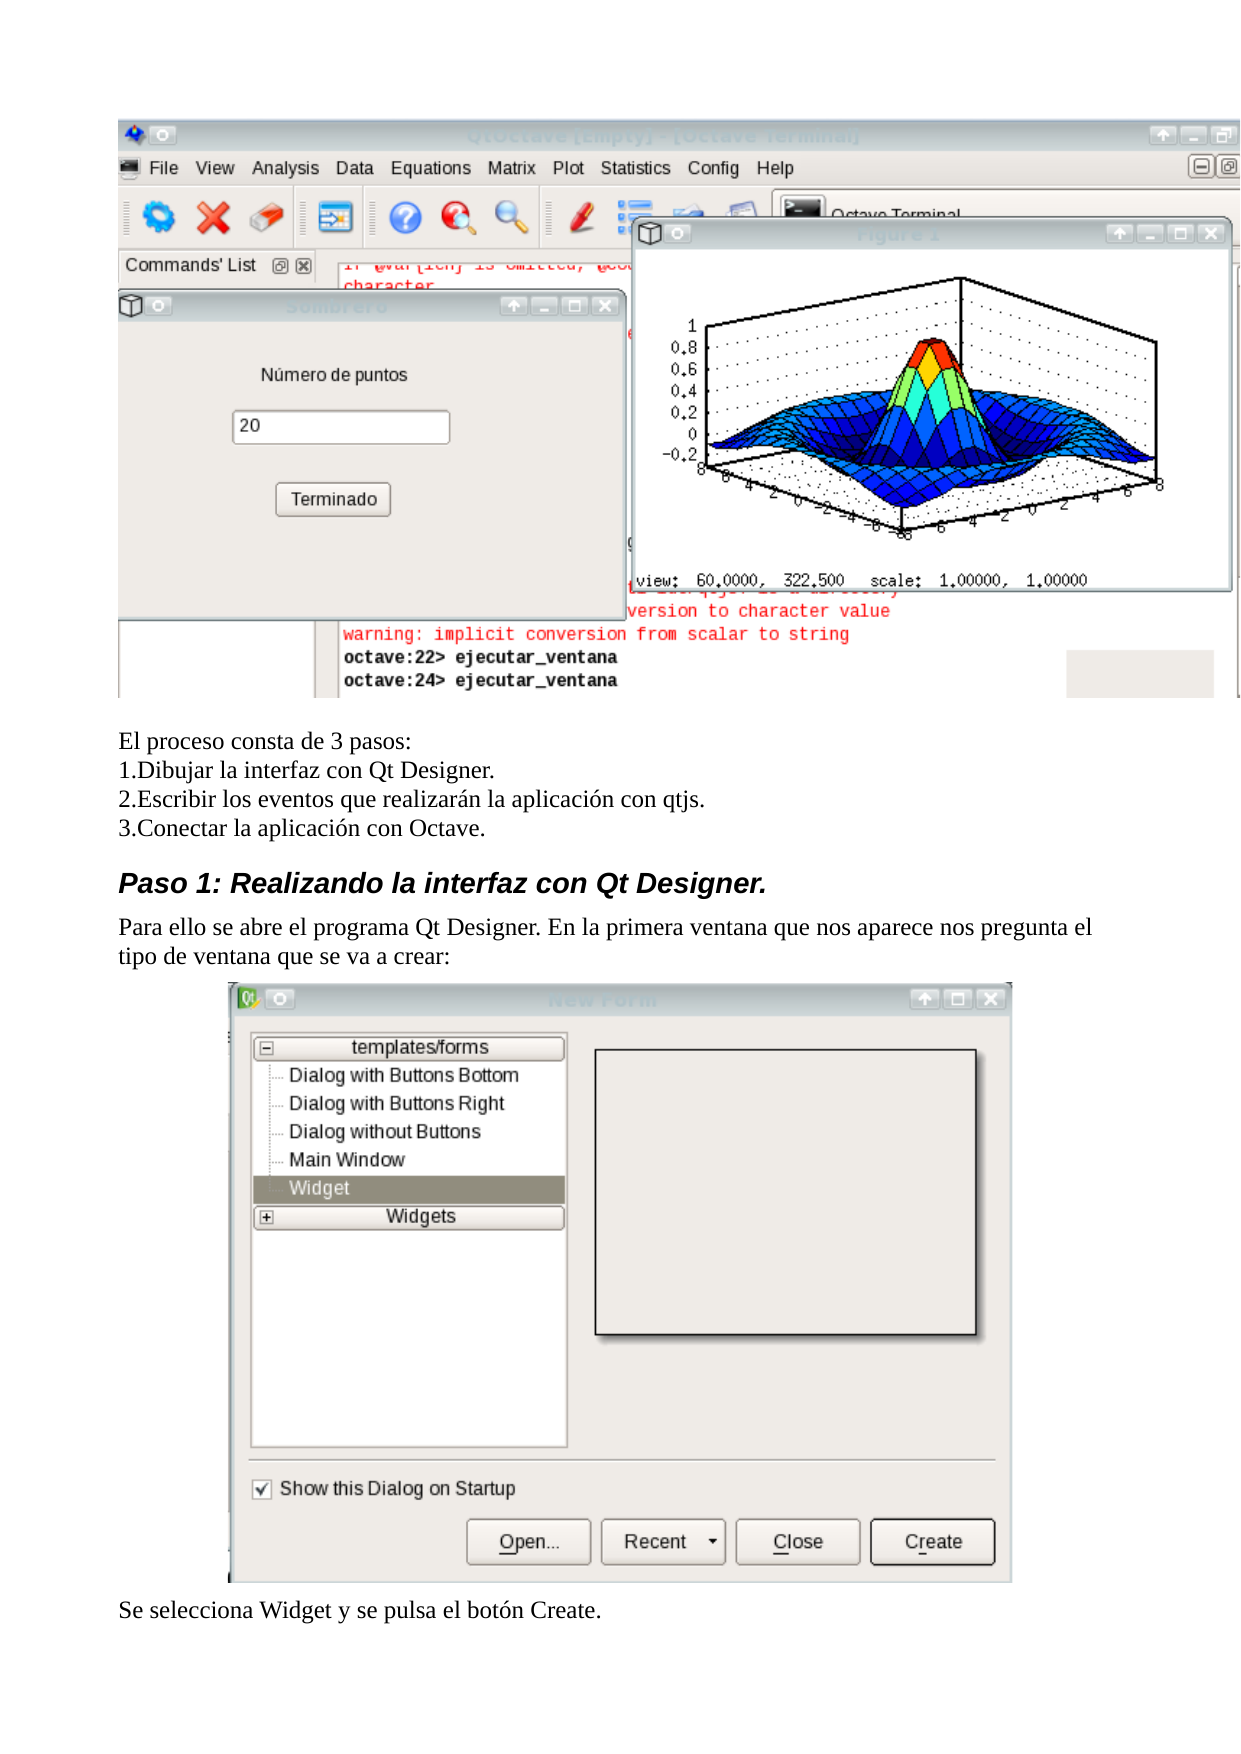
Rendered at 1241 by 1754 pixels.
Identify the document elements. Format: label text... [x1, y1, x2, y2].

picture [118, 118, 1241, 698]
text El proceso consta de 3 pasos: [118, 726, 1122, 755]
list Conectar la aplicación con Octave. [118, 813, 1122, 841]
text Para ello se abre el programa Qt Designer. En la primera ventana que nos aparece nos pregunta el tipo de ventana que se va a crear: [118, 912, 1122, 970]
text Se selecciona Widget y se pulsa el botón Create. [118, 1595, 1122, 1624]
picture [227, 982, 1013, 1583]
list Escribir los eventos que realizarán la aplicación con qtjs. [118, 784, 1122, 813]
list Dibujar la interfaz con Qt Designer. [118, 755, 1122, 784]
subtitle Paso 1: Realizando la interfaz con Qt Designer. [118, 866, 1122, 900]
